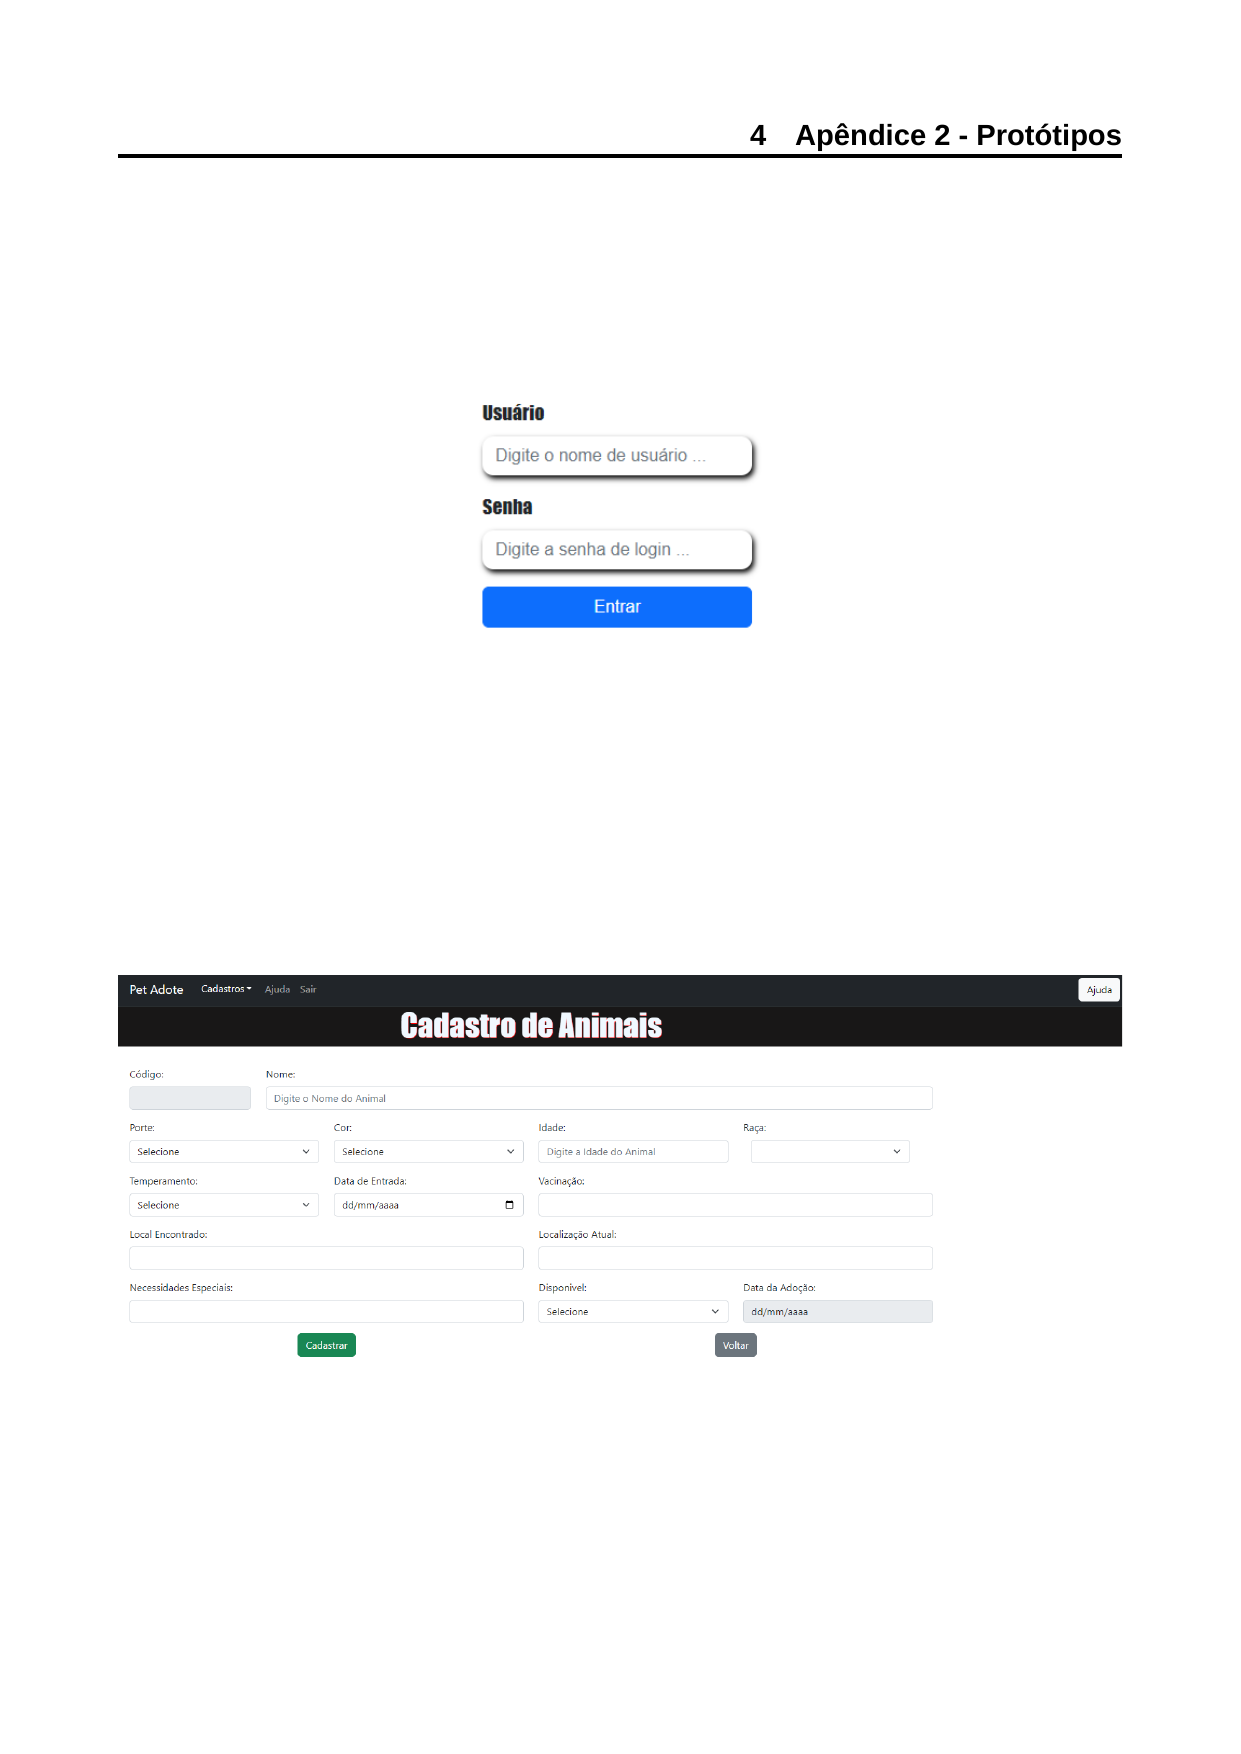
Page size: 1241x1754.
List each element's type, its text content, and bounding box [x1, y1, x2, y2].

picture [118, 975, 1123, 1372]
picture [118, 256, 1123, 739]
subtitle Apêndice 2 - Protótipos [118, 118, 1122, 154]
